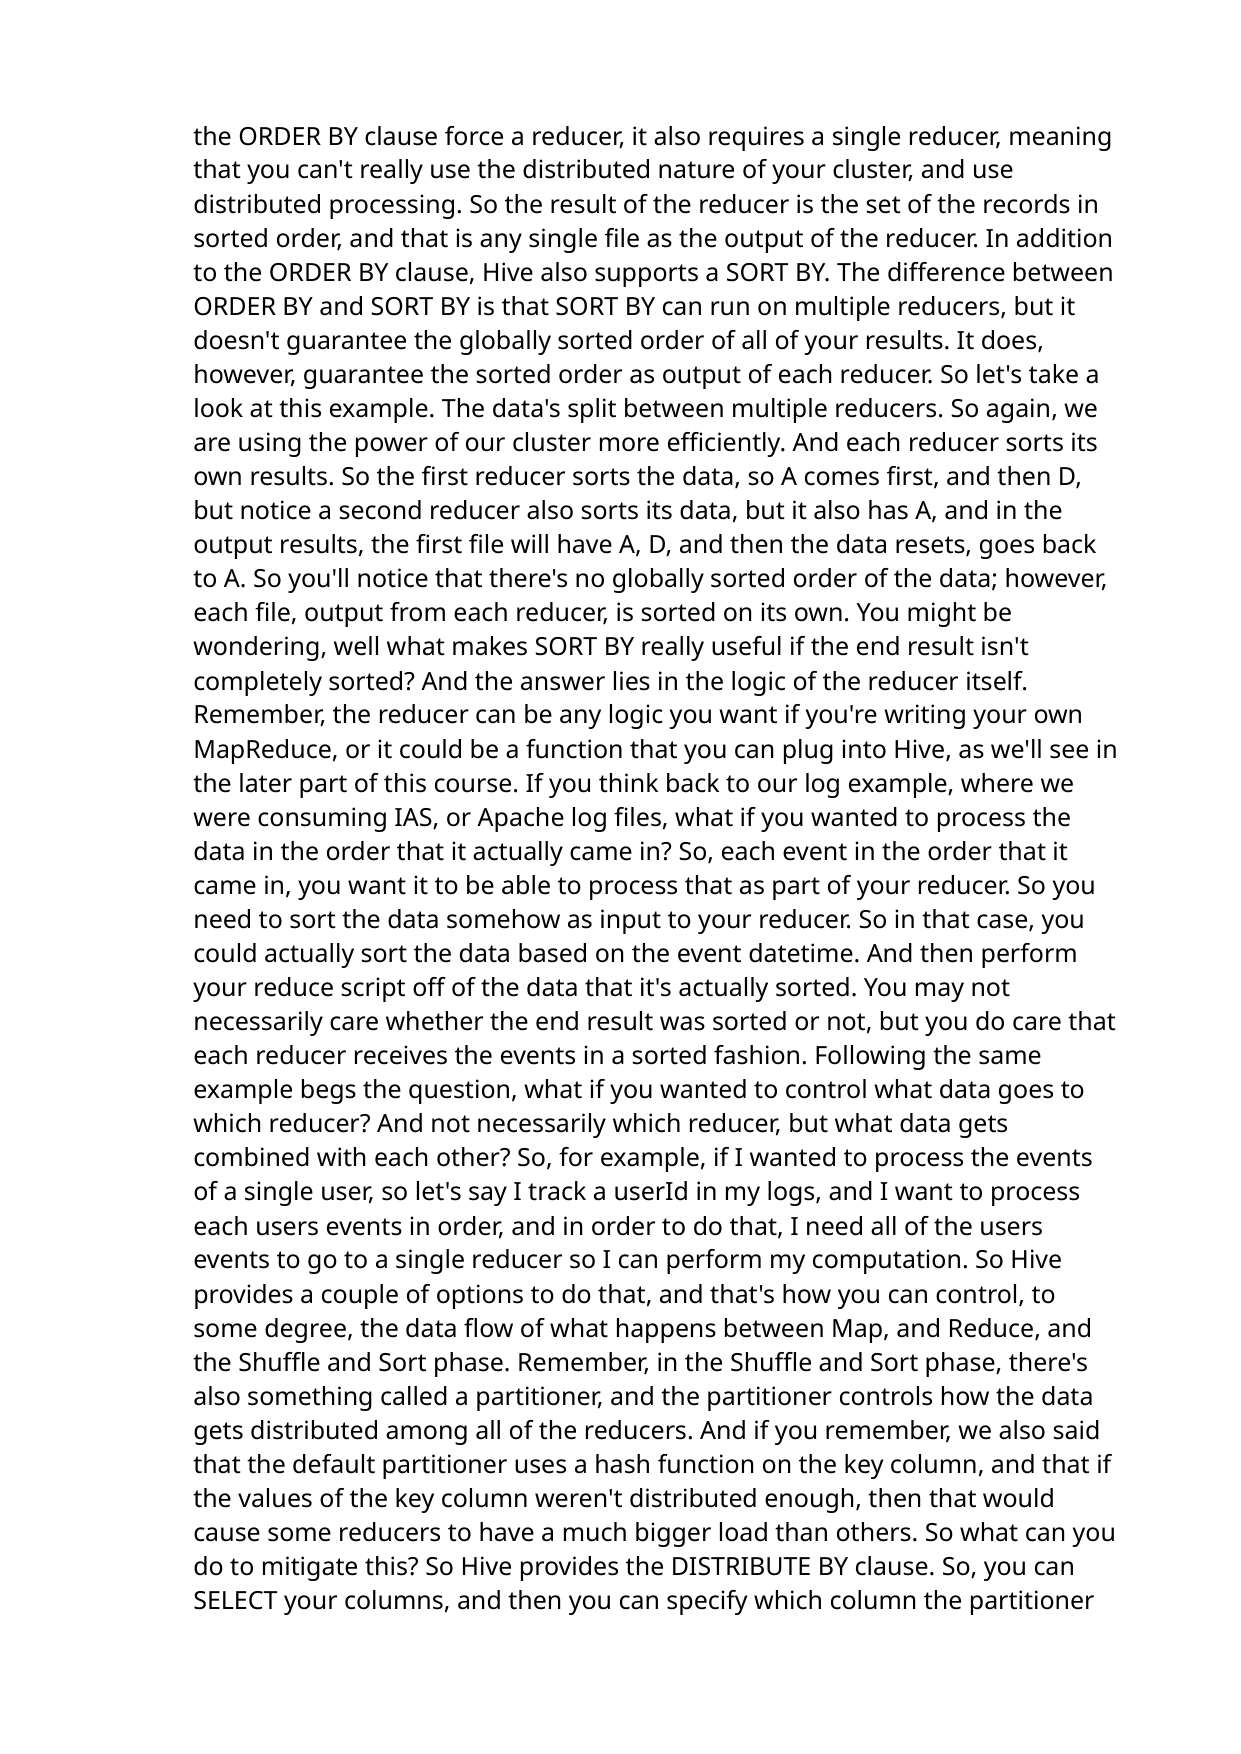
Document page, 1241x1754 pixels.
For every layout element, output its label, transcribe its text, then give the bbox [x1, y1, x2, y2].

list the ORDER BY clause force a reducer, it also requires a single reducer, meaning that you can't really use the distributed nature of your cluster, and use distributed processing. So the result of the reducer is the set of the records in sorted order, and that is any single file as the output of the reducer. In addition to the ORDER BY clause, Hive also supports a SORT BY. The difference between ORDER BY and SORT BY is that SORT BY can run on multiple reducers, but it doesn't guarantee the globally sorted order of all of your results. It does, however, guarantee the sorted order as output of each reducer. So let's take a look at this example. The data's split between multiple reducers. So again, we are using the power of our cluster more efficiently. And each reducer sorts its own results. So the first reducer sorts the data, so A comes first, and then D, but notice a second reducer also sorts its data, but it also has A, and in the output results, the first file will have A, D, and then the data resets, goes back to A. So you'll notice that there's no globally sorted order of the data; however, each file, output from each reducer, is sorted on its own. You might be wondering, well what makes SORT BY really useful if the end result isn't completely sorted? And the answer lies in the logic of the reducer itself. Remember, the reducer can be any logic you want if you're writing your own MapReduce, or it could be a function that you can plug into Hive, as we'll see in the later part of this course. If you think back to our log example, where we were consuming IAS, or Apache log files, what if you wanted to process the data in the order that it actually came in? So, each event in the order that it came in, you want it to be able to process that as part of your reducer. So you need to sort the data somehow as input to your reducer. So in that case, you could actually sort the data based on the event datetime. And then perform your reduce script off of the data that it's actually sorted. You may not necessarily care whether the end result was sorted or not, but you do care that each reducer receives the events in a sorted fashion. Following the same example begs the question, what if you wanted to control what data goes to which reducer? And not necessarily which reducer, but what data gets combined with each other? So, for example, if I wanted to process the events of a single user, so let's say I track a userId in my logs, and I want to process each users events in order, and in order to do that, I need all of the users events to go to a single reducer so I can perform my computation. So Hive provides a couple of options to do that, and that's how you can control, to some degree, the data flow of what happens between Map, and Reduce, and the Shuffle and Sort phase. Remember, in the Shuffle and Sort phase, there's also something called a partitioner, and the partitioner controls how the data gets distributed among all of the reducers. And if you remember, we also said that the default partitioner uses a hash function on the key column, and that if the values of the key column weren't distributed enough, then that would cause some reducers to have a much bigger load than others. So what can you do to mitigate this? So Hive provides the DISTRIBUTE BY clause. So, you can SELECT your columns, and then you can specify which column the partitioner [156, 118, 1122, 1617]
